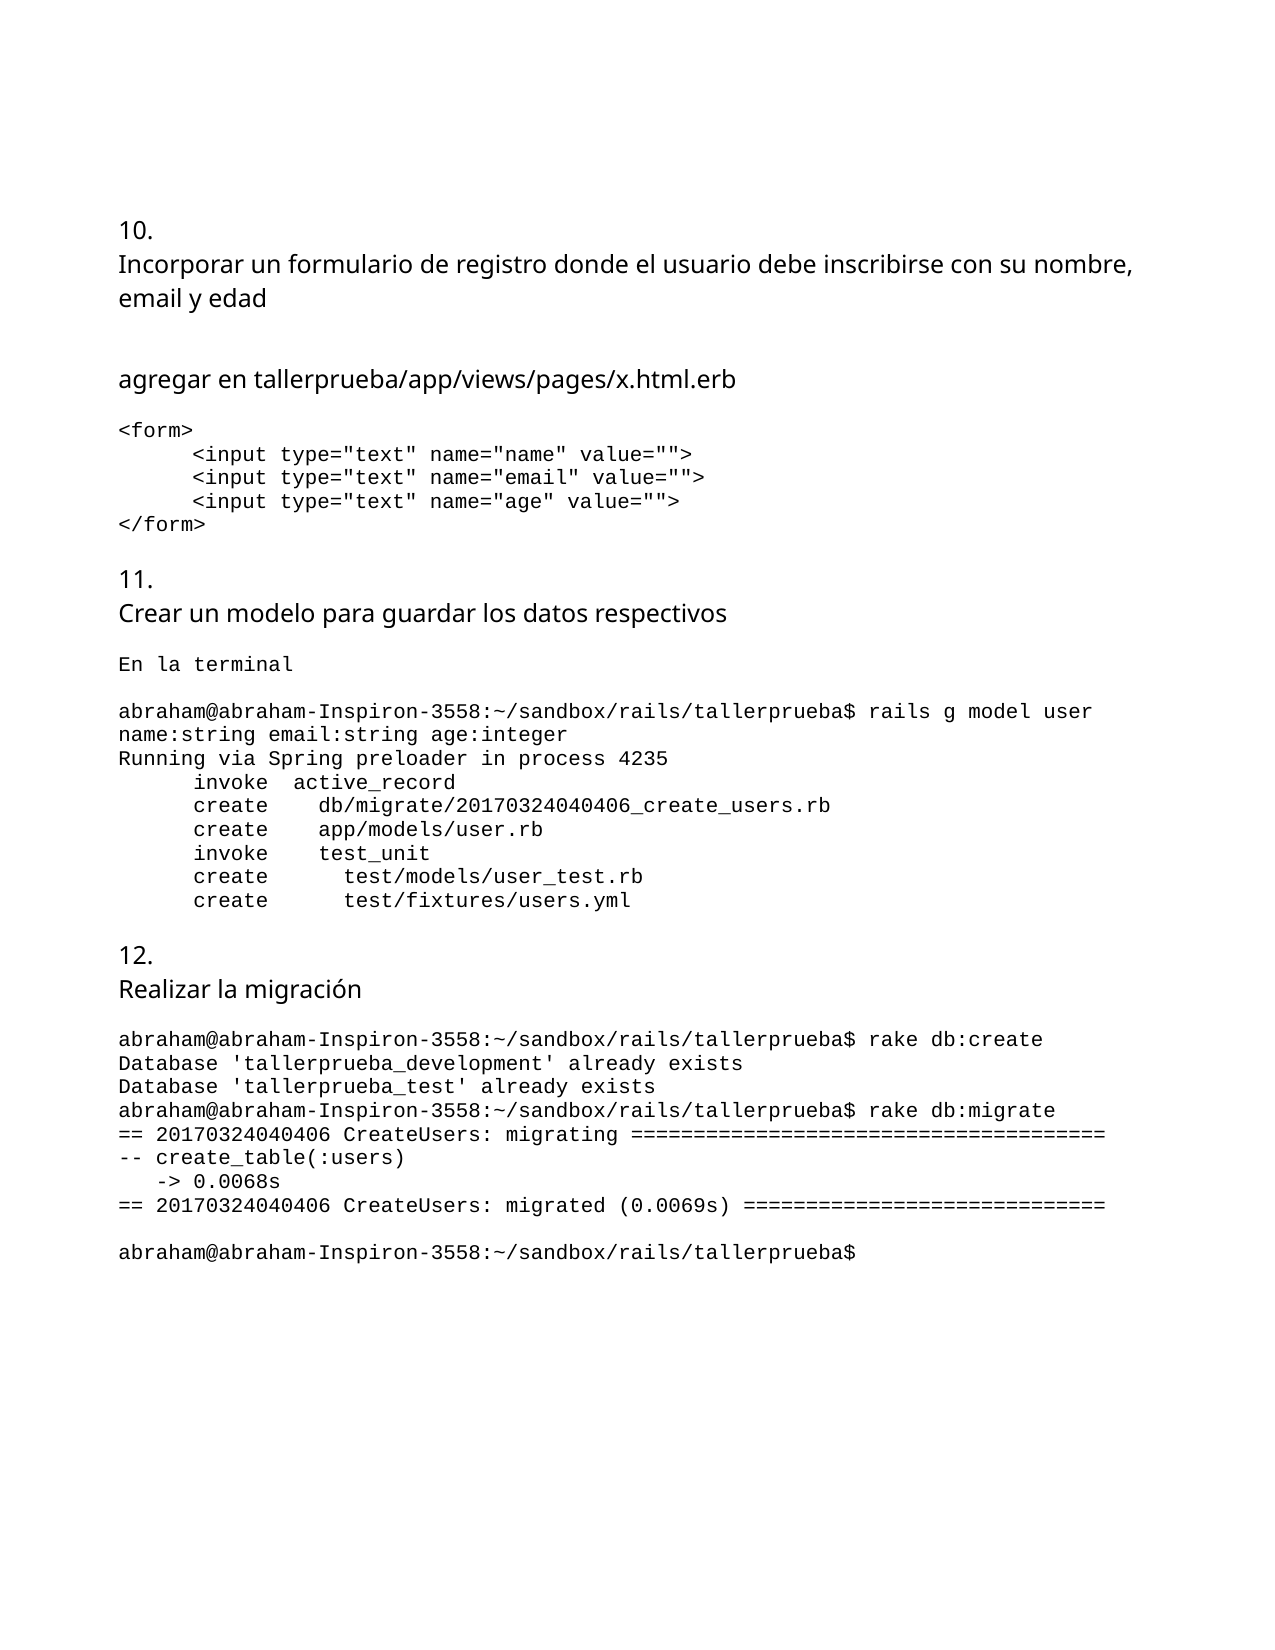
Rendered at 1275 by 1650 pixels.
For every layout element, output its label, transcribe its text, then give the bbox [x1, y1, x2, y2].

text -- create_table(:users) [118, 1147, 1157, 1171]
text -> 0.0068s [118, 1171, 1157, 1194]
text <input type="text" name="name" value=""> [118, 443, 1157, 467]
text Crear un modelo para guardar los datos respectivos [118, 596, 1157, 630]
text == 20170324040406 CreateUsers: migrating ====================================== [118, 1124, 1157, 1147]
text 10. [118, 213, 1157, 247]
text Database 'tallerprueba_test' already exists [118, 1076, 1157, 1100]
text create test/fixtures/users.yml [118, 890, 1157, 914]
text Running via Spring preloader in process 4235 [118, 748, 1157, 772]
text abraham@abraham-Inspiron-3558:~/sandbox/rails/tallerprueba$ rails g model user name:string email:string age:integer [118, 701, 1157, 748]
text <input type="text" name="email" value=""> [118, 467, 1157, 491]
text abraham@abraham-Inspiron-3558:~/sandbox/rails/tallerprueba$ [118, 1242, 1157, 1266]
text agregar en tallerprueba/app/views/pages/x.html.erb [118, 362, 1157, 396]
text create app/models/user.rb [118, 819, 1157, 843]
text 11. [118, 562, 1157, 596]
text invoke active_record [118, 772, 1157, 795]
text <input type="text" name="age" value=""> [118, 491, 1157, 514]
text create test/models/user_test.rb [118, 866, 1157, 890]
text abraham@abraham-Inspiron-3558:~/sandbox/rails/tallerprueba$ rake db:migrate [118, 1100, 1157, 1124]
text abraham@abraham-Inspiron-3558:~/sandbox/rails/tallerprueba$ rake db:create [118, 1029, 1157, 1053]
text </form> [118, 514, 1157, 538]
text Incorporar un formulario de registro donde el usuario debe inscribirse con su nombre, email y edad [118, 247, 1157, 315]
text 12. [118, 937, 1157, 971]
text create db/migrate/20170324040406_create_users.rb [118, 795, 1157, 819]
text == 20170324040406 CreateUsers: migrated (0.0069s) ============================= [118, 1194, 1157, 1218]
text Realizar la migración [118, 971, 1157, 1005]
text En la terminal [118, 653, 1157, 677]
text Database 'tallerprueba_development' already exists [118, 1053, 1157, 1076]
text invoke test_unit [118, 843, 1157, 866]
text <form> [118, 420, 1157, 443]
